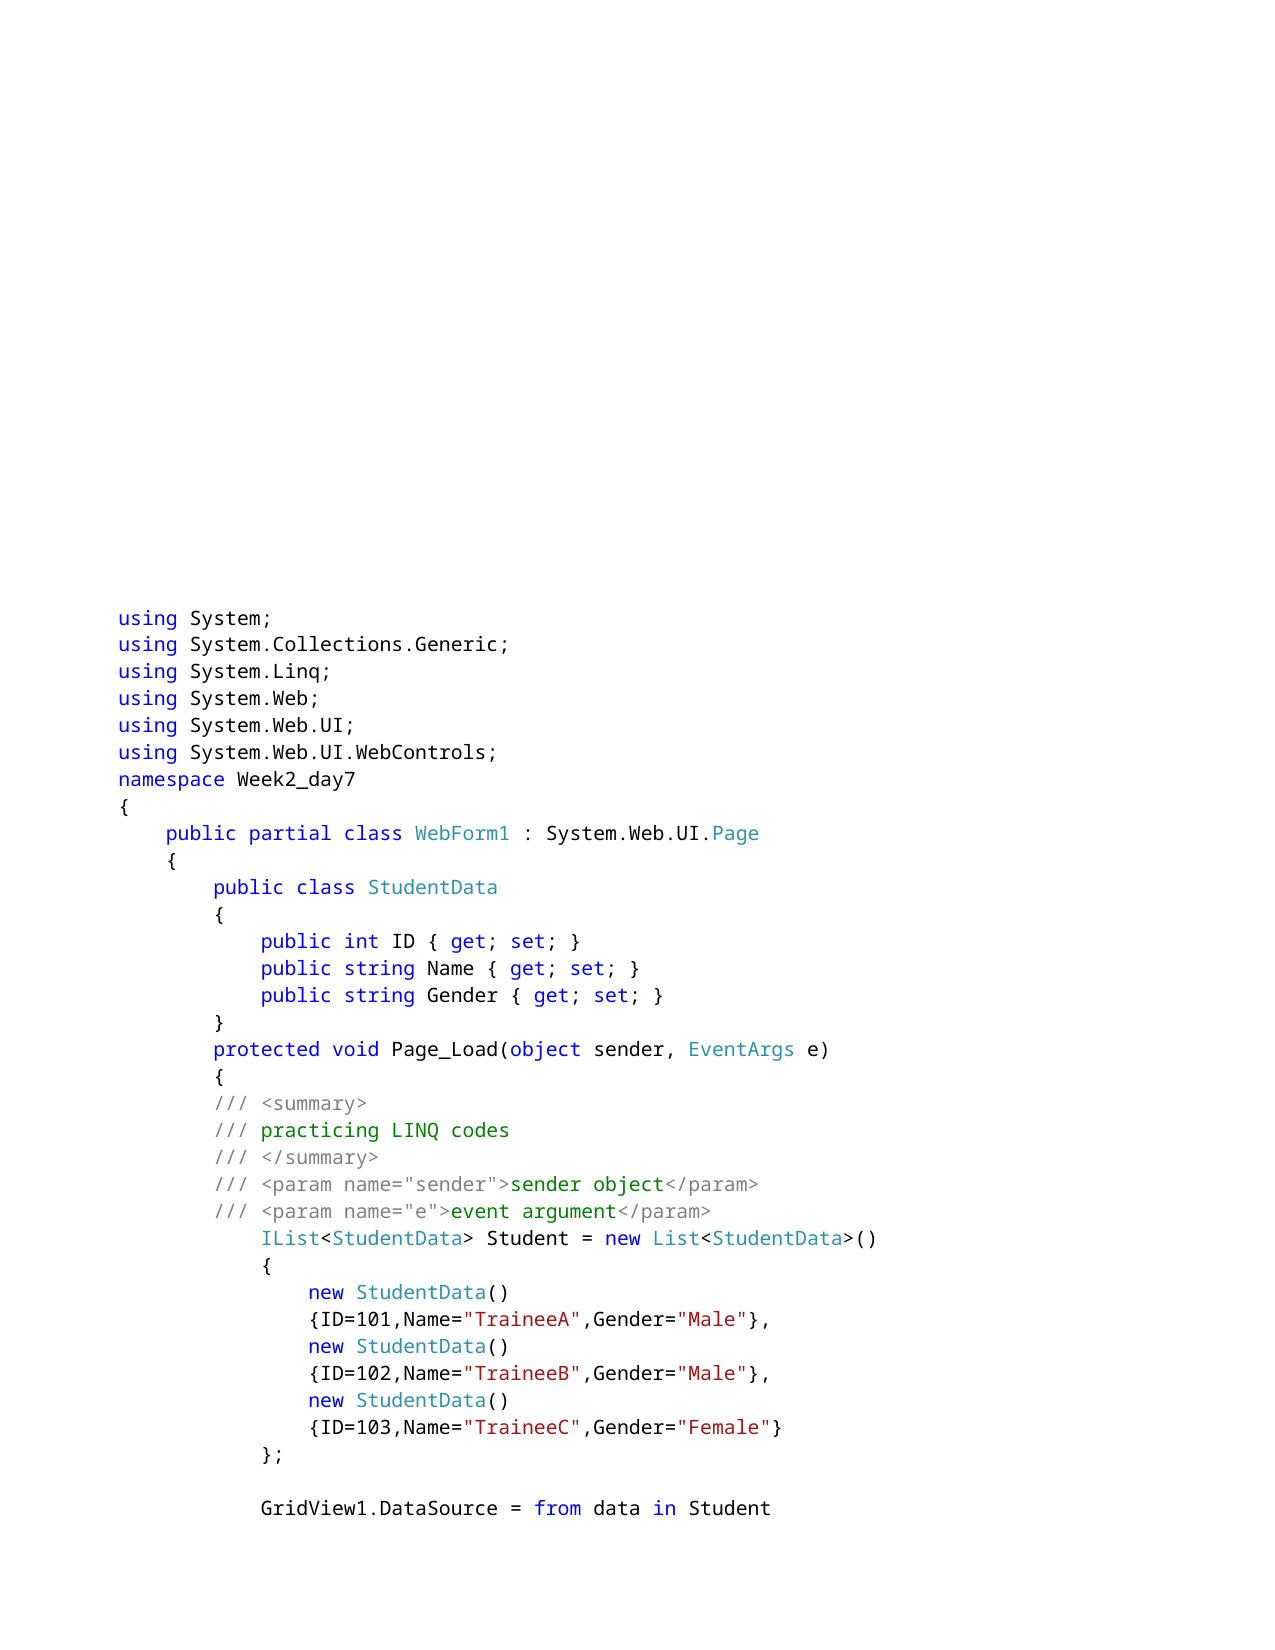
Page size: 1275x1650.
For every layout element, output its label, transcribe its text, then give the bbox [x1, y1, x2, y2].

text /// <param name="sender">sender object</param> [118, 1170, 1157, 1197]
text using System.Linq; [118, 658, 1157, 685]
text protected void Page_Load(object sender, EventArgs e) [118, 1035, 1157, 1062]
text /// <summary> [118, 1089, 1157, 1116]
text { [118, 1251, 1157, 1278]
text {ID=102,Name="TraineeB",Gender="Male"}, [118, 1359, 1157, 1386]
text {ID=103,Name="TraineeC",Gender="Female"} [118, 1413, 1157, 1440]
text { [118, 1062, 1157, 1089]
text new StudentData() [118, 1332, 1157, 1359]
text /// <param name="e">event argument</param> [118, 1197, 1157, 1224]
text new StudentData() [118, 1386, 1157, 1413]
text using System.Web; [118, 685, 1157, 712]
text {ID=101,Name="TraineeA",Gender="Male"}, [118, 1305, 1157, 1332]
text { [118, 793, 1157, 819]
text IList<StudentData> Student = new List<StudentData>() [118, 1224, 1157, 1251]
text namespace Week2_day7 [118, 766, 1157, 793]
text public string Gender { get; set; } [118, 981, 1157, 1008]
text public int ID { get; set; } [118, 927, 1157, 954]
text }; [118, 1440, 1157, 1467]
text using System.Web.UI.WebControls; [118, 739, 1157, 766]
text using System.Collections.Generic; [118, 631, 1157, 658]
text { [118, 847, 1157, 873]
text using System; [118, 604, 1157, 631]
text GridView1.DataSource = from data in Student [118, 1494, 1157, 1521]
text { [118, 901, 1157, 927]
text public partial class WebForm1 : System.Web.UI.Page [118, 819, 1157, 847]
text public class StudentData [118, 873, 1157, 901]
text public string Name { get; set; } [118, 954, 1157, 981]
text } [118, 1008, 1157, 1035]
text /// practicing LINQ codes [118, 1116, 1157, 1143]
text using System.Web.UI; [118, 712, 1157, 739]
text new StudentData() [118, 1278, 1157, 1305]
text /// </summary> [118, 1143, 1157, 1170]
